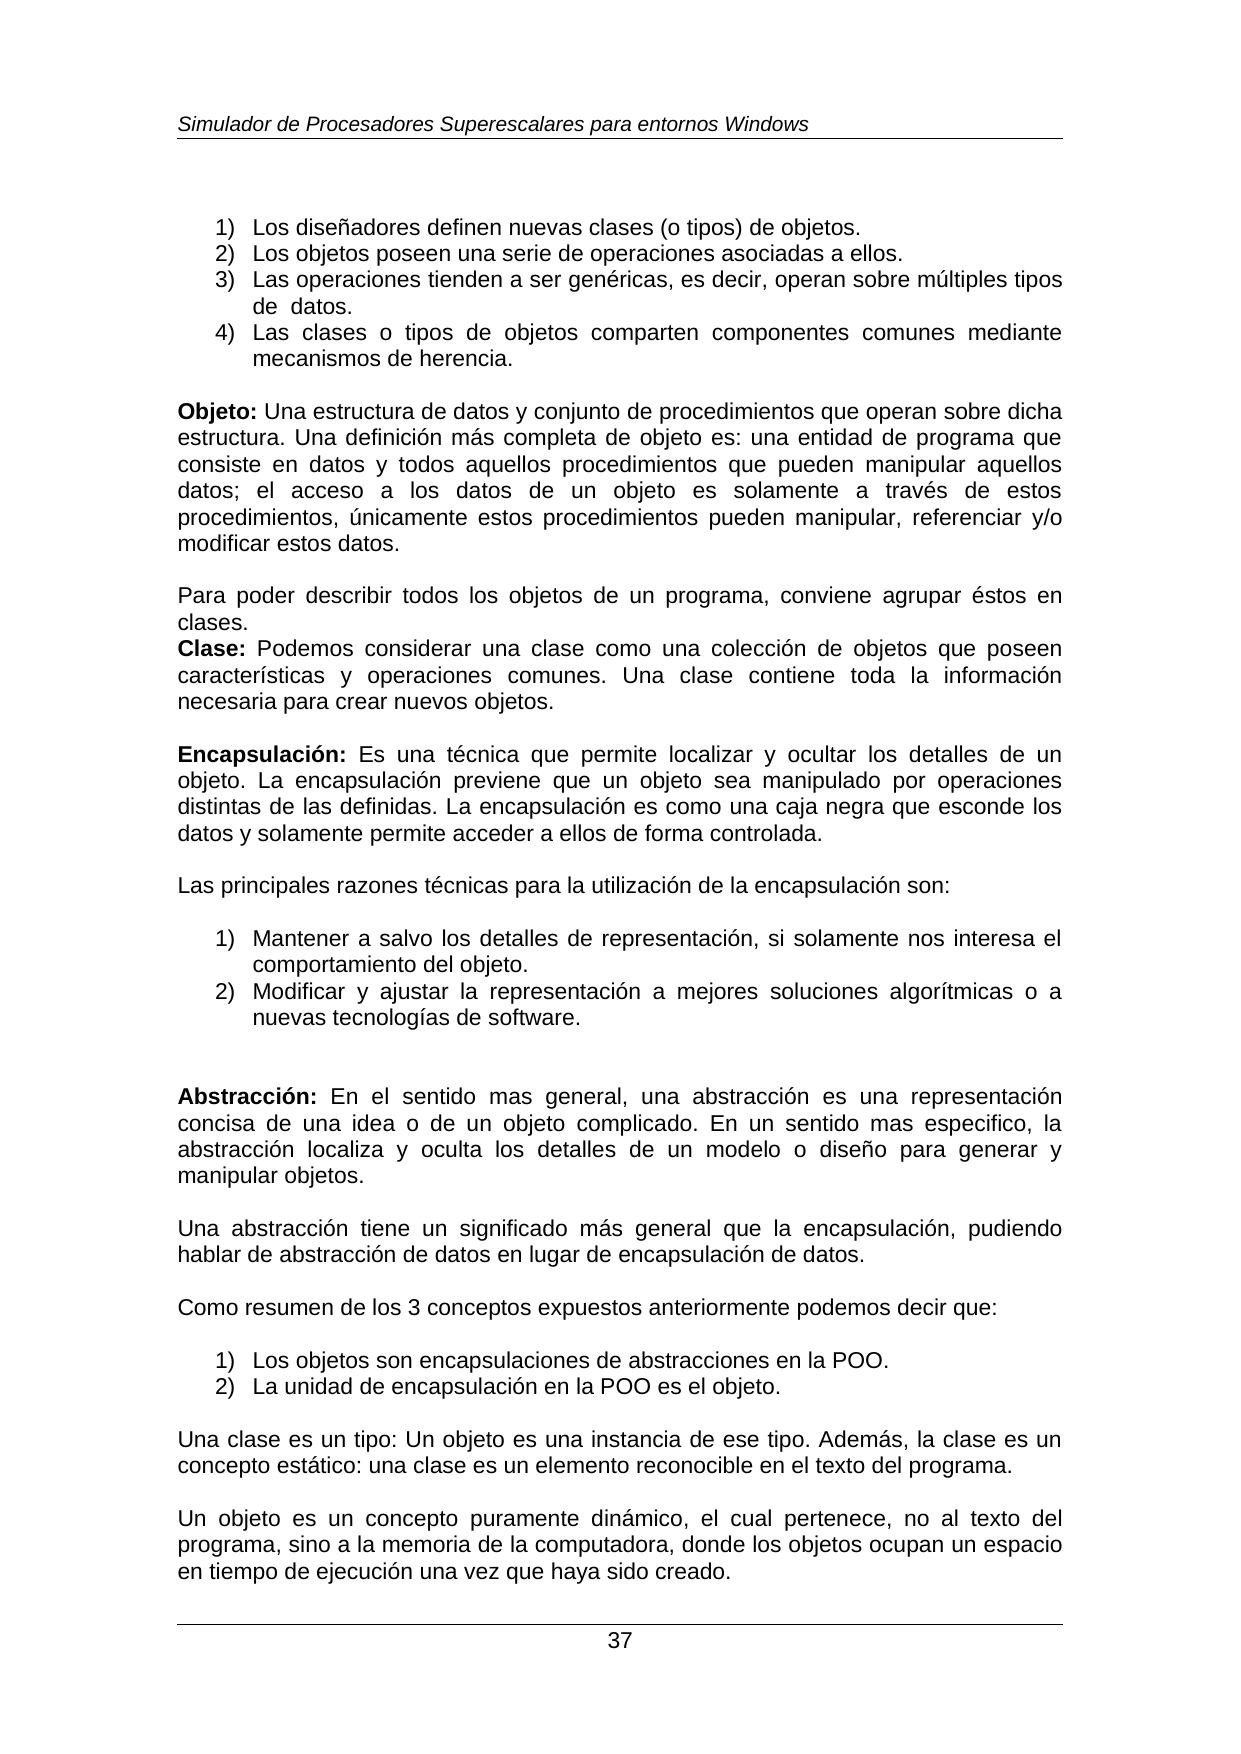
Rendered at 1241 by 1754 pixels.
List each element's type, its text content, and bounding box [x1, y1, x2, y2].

text Como resumen de los 3 conceptos expuestos anteriormente podemos decir que: [177, 1294, 1063, 1320]
text Una clase es un tipo: Un objeto es una instancia de ese tipo. Además, la clase es un concepto estático: una clase es un elemento reconocible en el texto del programa. [177, 1426, 1063, 1478]
text Para poder describir todos los objetos de un programa, conviene agrupar éstos en clases. [177, 582, 1063, 635]
list Modificar y ajustar la representación a mejores soluciones algorítmicas o a nuevas tecnologías de software. [215, 978, 1063, 1031]
list Las operaciones tienden a ser genéricas, es decir, operan sobre múltiples tipos de datos. [215, 266, 1063, 319]
list Mantener a salvo los detalles de representación, si solamente nos interesa el comportamiento del objeto. [215, 925, 1063, 978]
text Abstracción: En el sentido mas general, una abstracción es una representación concisa de una idea o de un objeto complicado. En un sentido mas especifico, la abstracción localiza y oculta los detalles de un modelo o diseño para generar y manipular objetos. [177, 1083, 1063, 1189]
list La unidad de encapsulación en la POO es el objeto. [215, 1373, 1063, 1399]
list Los objetos poseen una serie de operaciones asociadas a ellos. [215, 240, 1063, 266]
text Un objeto es un concepto puramente dinámico, el cual pertenece, no al texto del programa, sino a la memoria de la computadora, donde los objetos ocupan un espacio en tiempo de ejecución una vez que haya sido creado. [177, 1505, 1063, 1584]
list Las clases o tipos de objetos comparten componentes comunes mediante mecanismos de herencia. [215, 319, 1063, 372]
text Una abstracción tiene un significado más general que la encapsulación, pudiendo hablar de abstracción de datos en lugar de encapsulación de datos. [177, 1215, 1063, 1268]
text Encapsulación: Es una técnica que permite localizar y ocultar los detalles de un objeto. La encapsulación previene que un objeto sea manipulado por operaciones distintas de las definidas. La encapsulación es como una caja negra que esconde los datos y solamente permite acceder a ellos de forma controlada. [177, 741, 1063, 846]
text Las principales razones técnicas para la utilización de la encapsulación son: [177, 872, 1063, 899]
list Los diseñadores definen nuevas clases (o tipos) de objetos. [215, 213, 1063, 240]
text Clase: Podemos considerar una clase como una colección de objetos que poseen características y operaciones comunes. Una clase contiene toda la información necesaria para crear nuevos objetos. [177, 635, 1063, 714]
text Objeto: Una estructura de datos y conjunto de procedimientos que operan sobre dicha estructura. Una definición más completa de objeto es: una entidad de programa que consiste en datos y todos aquellos procedimientos que pueden manipular aquellos datos; el acceso a los datos de un objeto es solamente a través de estos procedimientos, únicamente estos procedimientos pueden manipular, referenciar y/o modificar estos datos. [177, 398, 1063, 556]
list Los objetos son encapsulaciones de abstracciones en la POO. [215, 1347, 1063, 1373]
